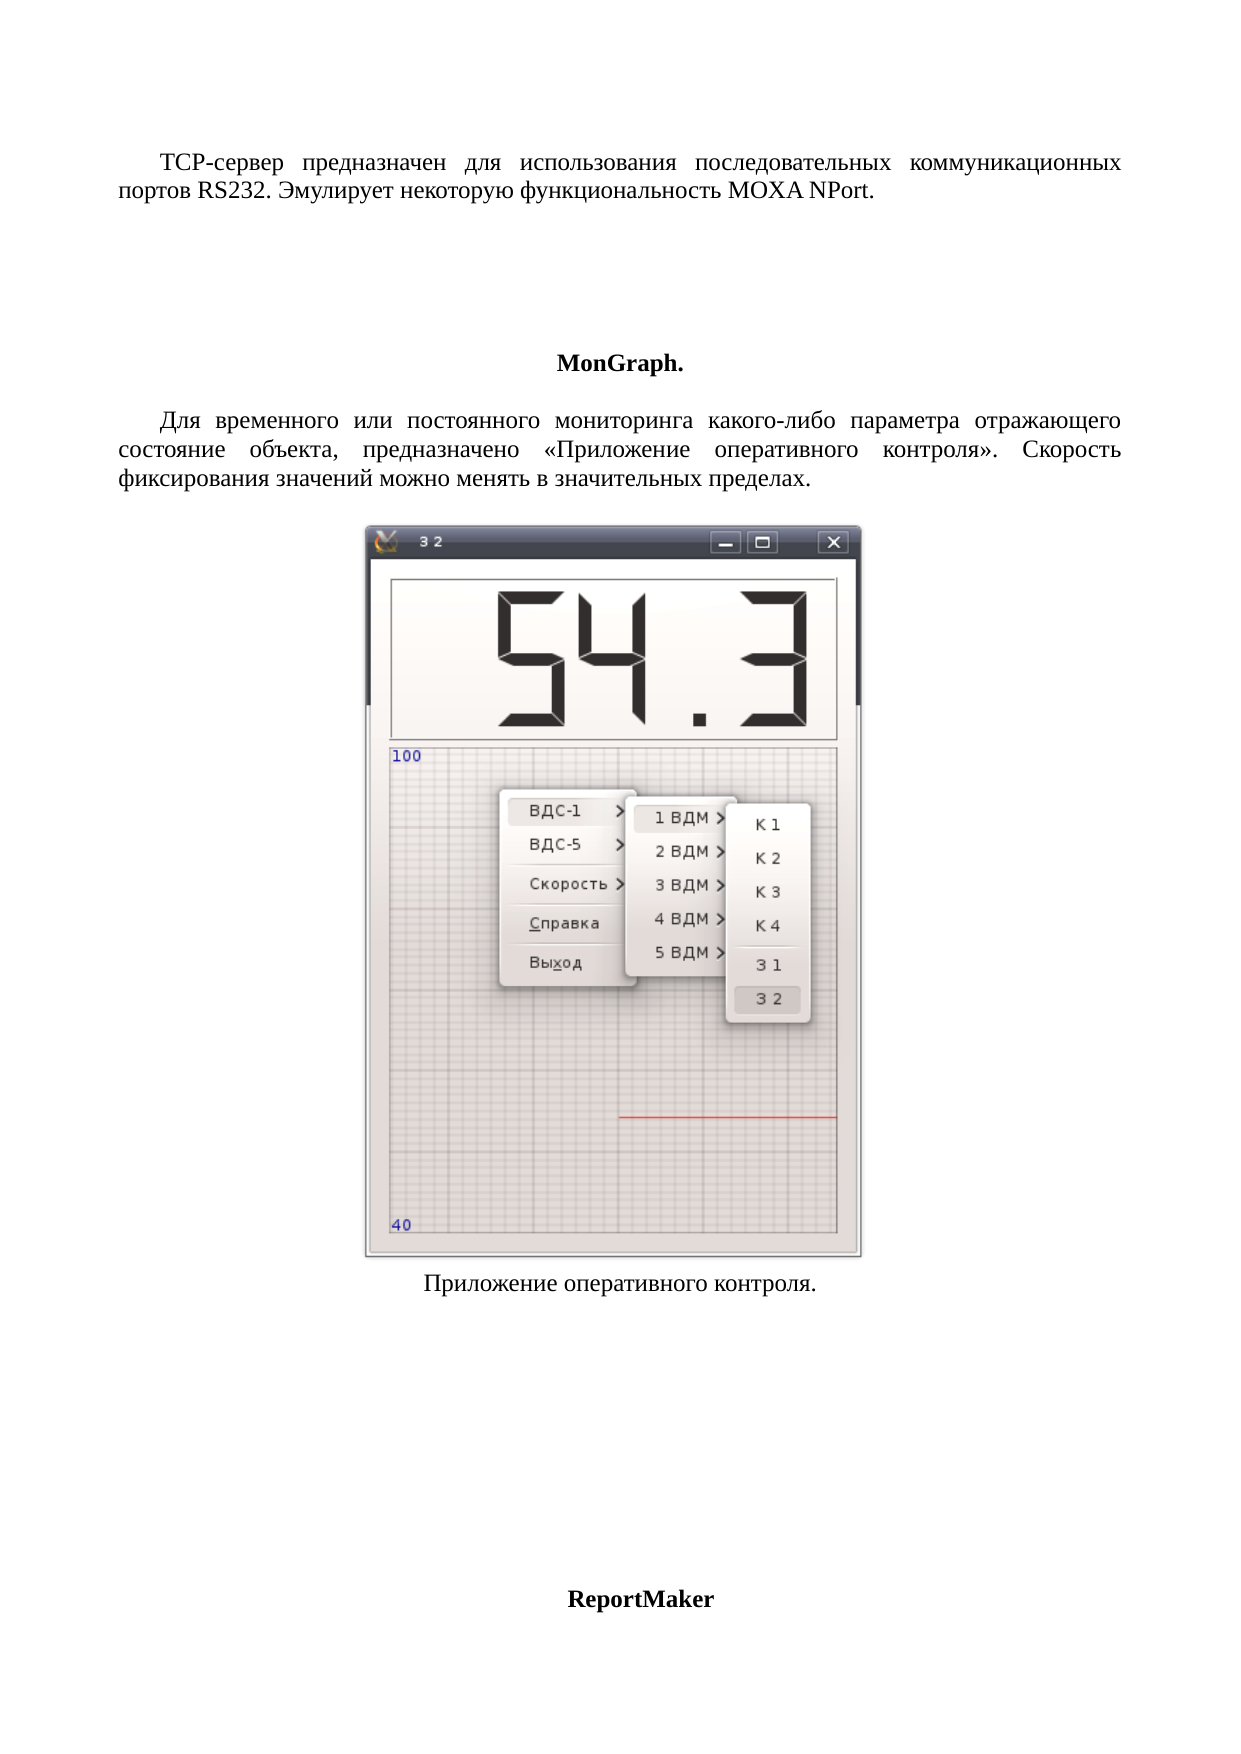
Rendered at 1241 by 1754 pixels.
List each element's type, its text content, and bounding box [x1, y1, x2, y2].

text MonGraph. [118, 348, 1122, 377]
text Приложение оперативного контроля. [118, 1268, 1122, 1297]
text TCP-сервер предназначен для использования последовательных коммуникационных портов RS232. Эмулирует некоторую функциональность MOXA NPort. [118, 147, 1122, 204]
text ReportMaker [118, 1584, 1122, 1613]
text Для временного или постоянного мониторинга какого-либо параметра отражающего состояние объекта, предназначено «Приложение оперативного контроля». Скорость фиксирования значений можно менять в значительных пределах. [118, 406, 1122, 492]
